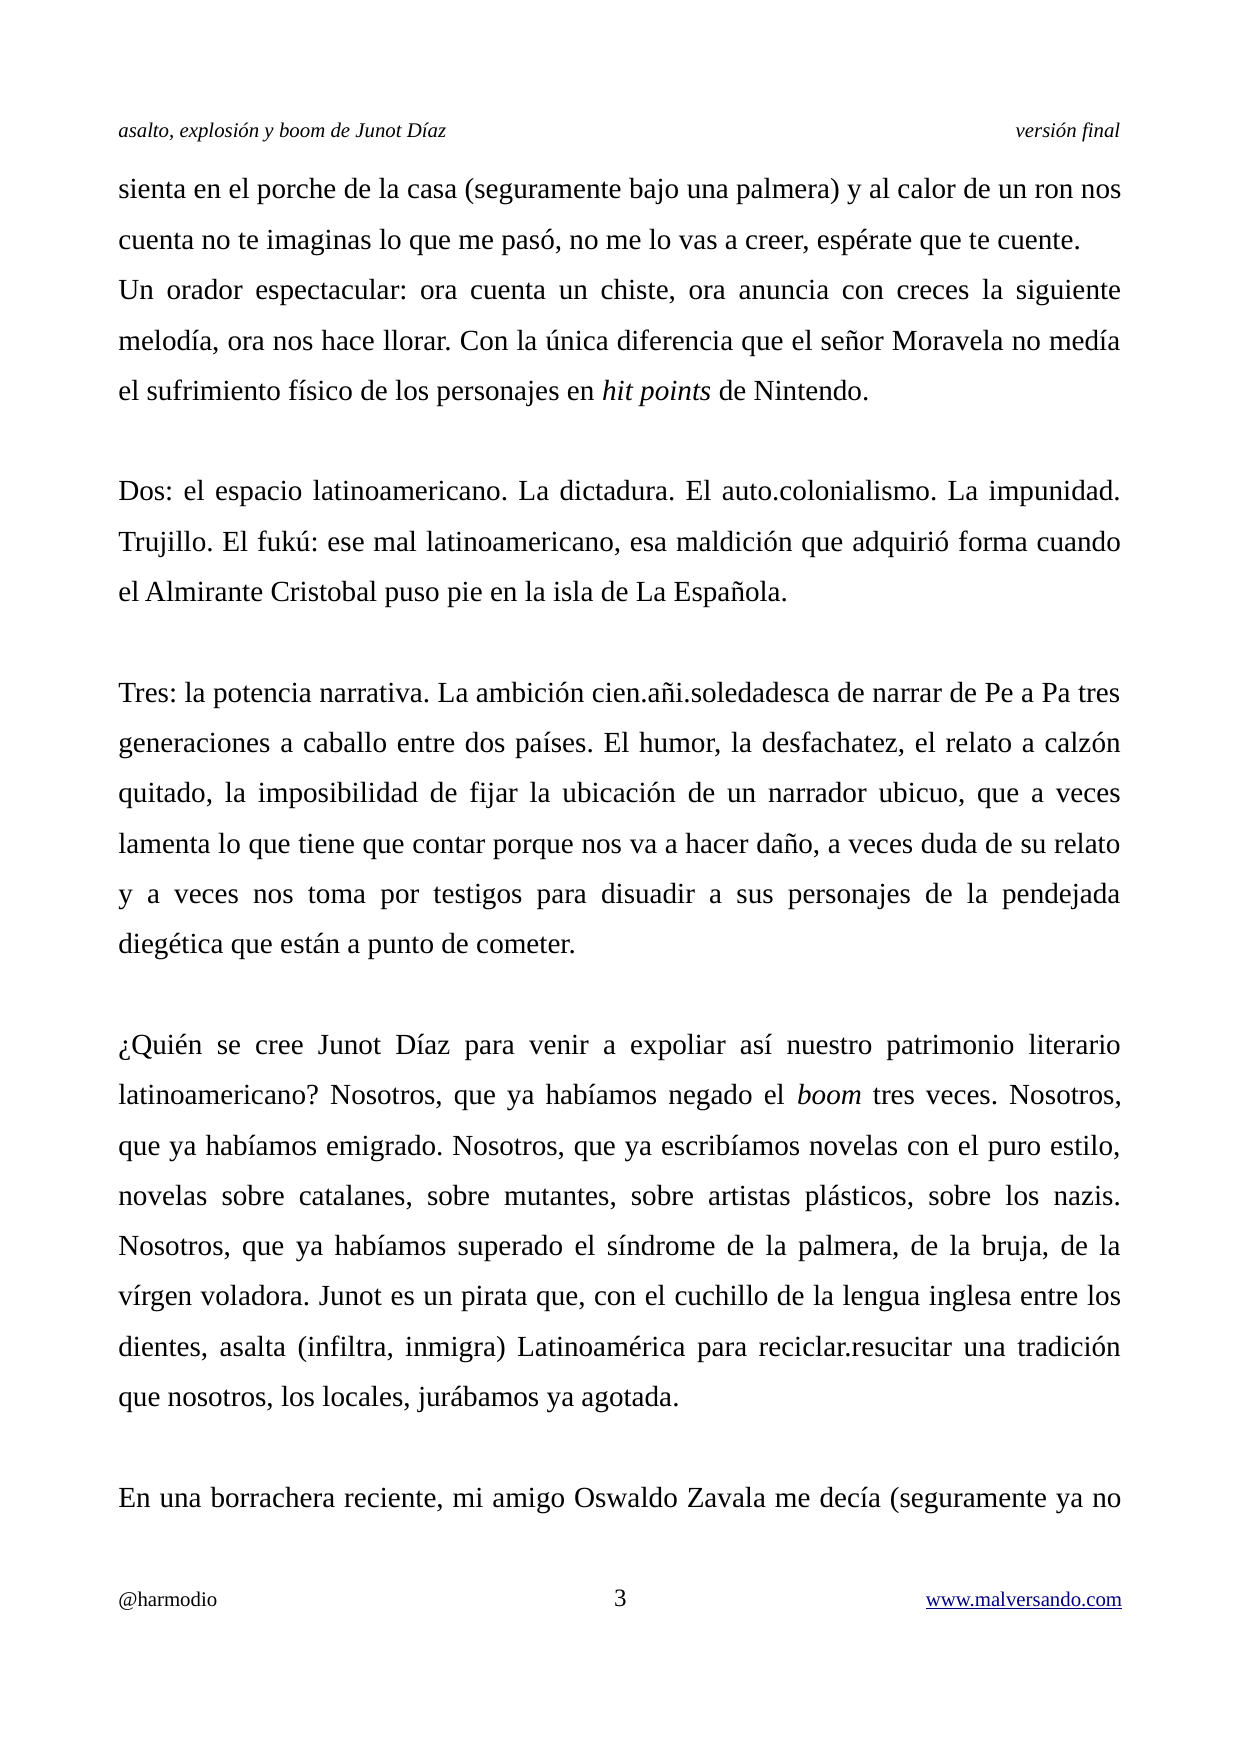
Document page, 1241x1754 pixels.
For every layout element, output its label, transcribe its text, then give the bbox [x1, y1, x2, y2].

text ¿Quién se cree Junot Díaz para venir a expoliar así nuestro patrimonio literario latinoamericano? Nosotros, que ya habíamos negado el boom tres veces. Nosotros, que ya habíamos emigrado. Nosotros, que ya escribíamos novelas con el puro estilo, novelas sobre catalanes, sobre mutantes, sobre artistas plásticos, sobre los nazis. Nosotros, que ya habíamos superado el síndrome de la palmera, de la bruja, de la vírgen voladora. Junot es un pirata que, con el cuchillo de la lengua inglesa entre los dientes, asalta (infiltra, inmigra) Latinoamérica para reciclar.resucitar una tradición que nosotros, los locales, jurábamos ya agotada. [118, 1027, 1122, 1413]
text sienta en el porche de la casa (seguramente bajo una palmera) y al calor de un ron nos cuenta no te imaginas lo que me pasó, no me lo vas a creer, espérate que te cuente. [118, 172, 1122, 256]
text Un orador espectacular: ora cuenta un chiste, ora anuncia con creces la siguiente melodía, ora nos hace llorar. Con la única diferencia que el señor Moravela no medía el sufrimiento físico de los personajes en hit points de Nintendo. [118, 272, 1122, 406]
text En una borrachera reciente, mi amigo Oswaldo Zavala me decía (seguramente ya no [118, 1480, 1122, 1513]
text Tres: la potencia narrativa. La ambición cien.añi.soledadesca de narrar de Pe a Pa tres generaciones a caballo entre dos países. El humor, la desfachatez, el relato a calzón quitado, la imposibilidad de fijar la ubicación de un narrador ubicuo, que a veces lamenta lo que tiene que contar porque nos va a hacer daño, a veces duda de su relato y a veces nos toma por testigos para disuadir a sus personajes de la pendejada diegética que están a punto de cometer. [118, 675, 1122, 960]
text Dos: el espacio latinoamericano. La dictadura. El auto.colonialismo. La impunidad. Trujillo. El fukú: ese mal latinoamericano, esa maldición que adquirió forma cuando el Almirante Cristobal puso pie en la isla de La Española. [118, 473, 1122, 608]
